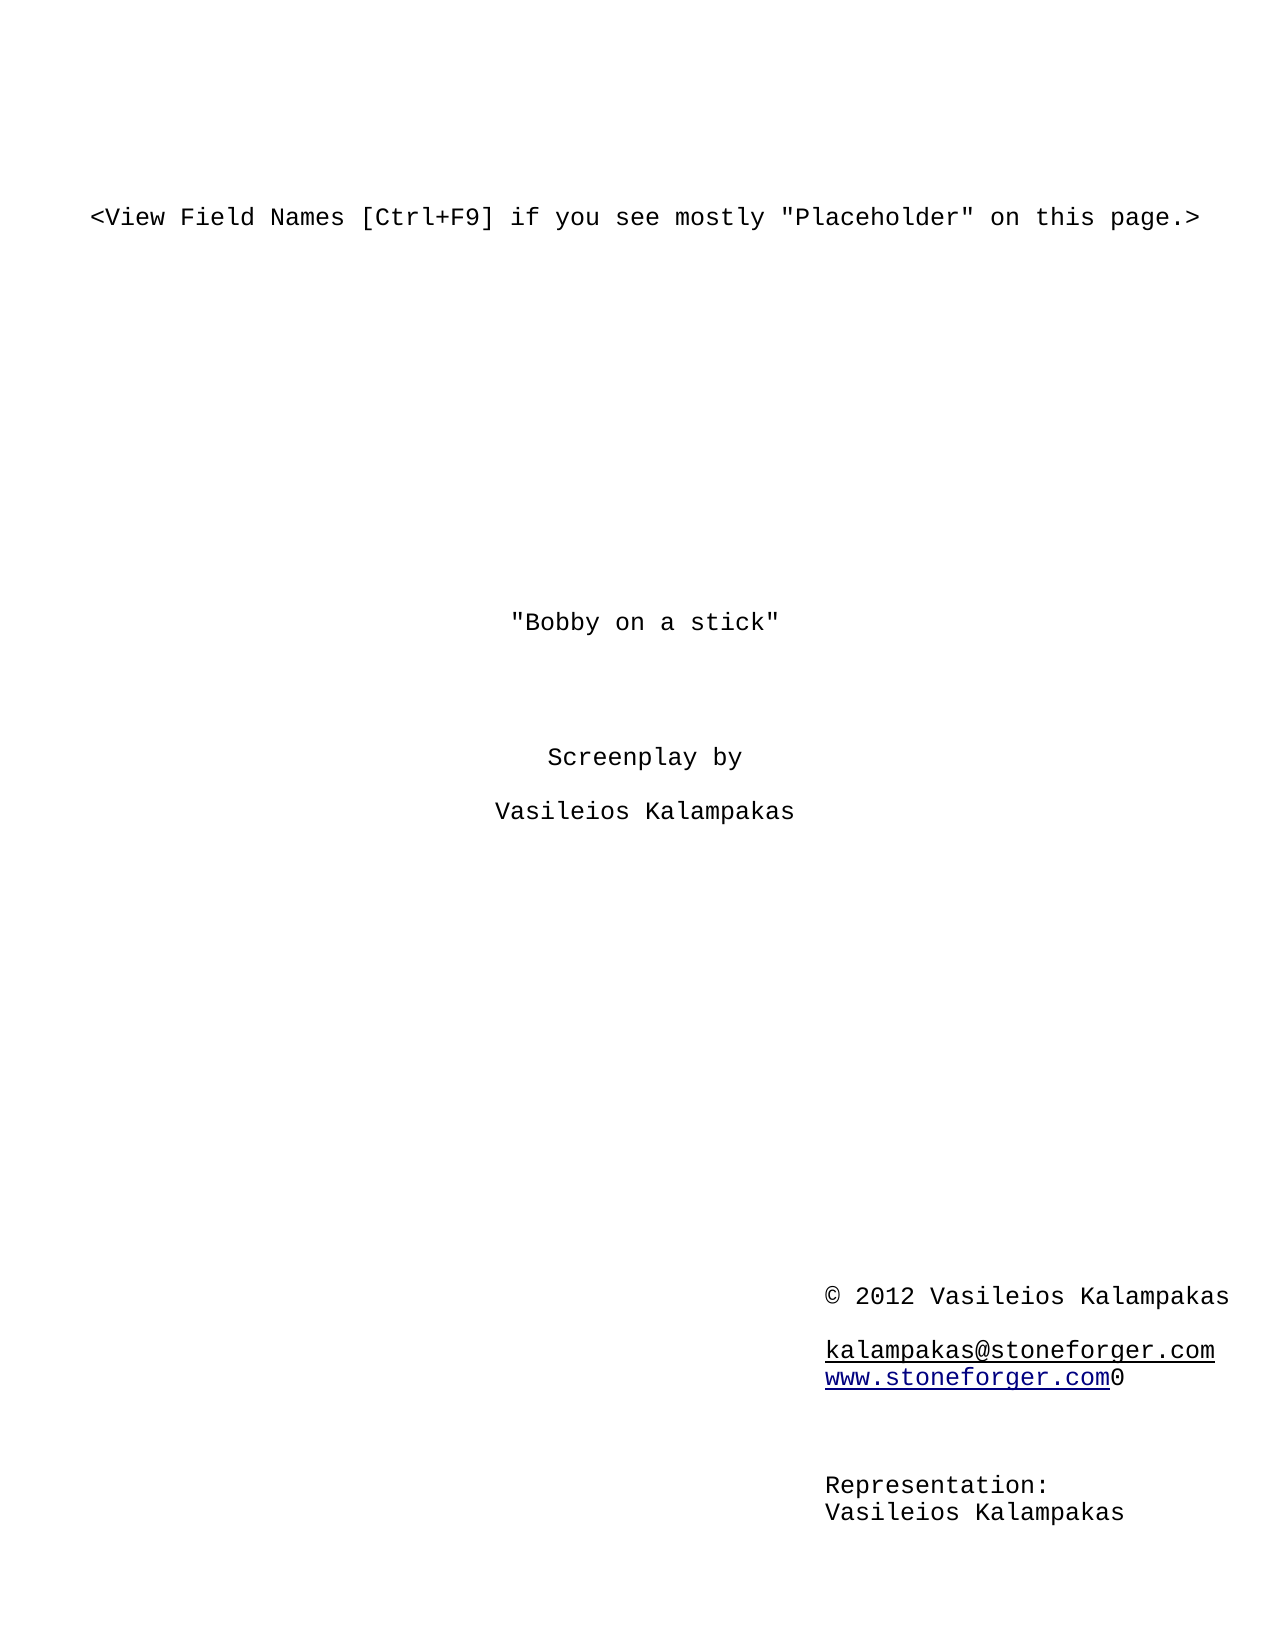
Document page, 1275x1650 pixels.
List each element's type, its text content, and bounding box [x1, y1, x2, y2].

title <View Field Names [Ctrl+F9] if you see mostly "Placeholder" on this page.> [60, 204, 1230, 231]
title kalampakas@stoneforger.com [825, 1337, 1230, 1364]
title Screenplay by [60, 743, 1230, 771]
title <Edit, Hyperlink, Apply, Close> [825, 1391, 1230, 1418]
title "Bobby on a stick" [60, 609, 1230, 636]
title <Delete/replace text surrounded by <> angle brackets (don't remove line breaks)> [60, 258, 1230, 285]
title Vasileios Kalampakas [825, 1499, 1230, 1526]
title Vasileios Kalampakas [60, 797, 1230, 824]
title Representation: [825, 1472, 1230, 1499]
title <Address> [825, 1418, 1230, 1445]
title <Screenwright(R) screenplay formatting template v1.3> [60, 150, 1230, 177]
title www.stoneforger.com0 [825, 1364, 1230, 1391]
title © 2012 Vasileios Kalampakas [825, 1283, 1230, 1310]
